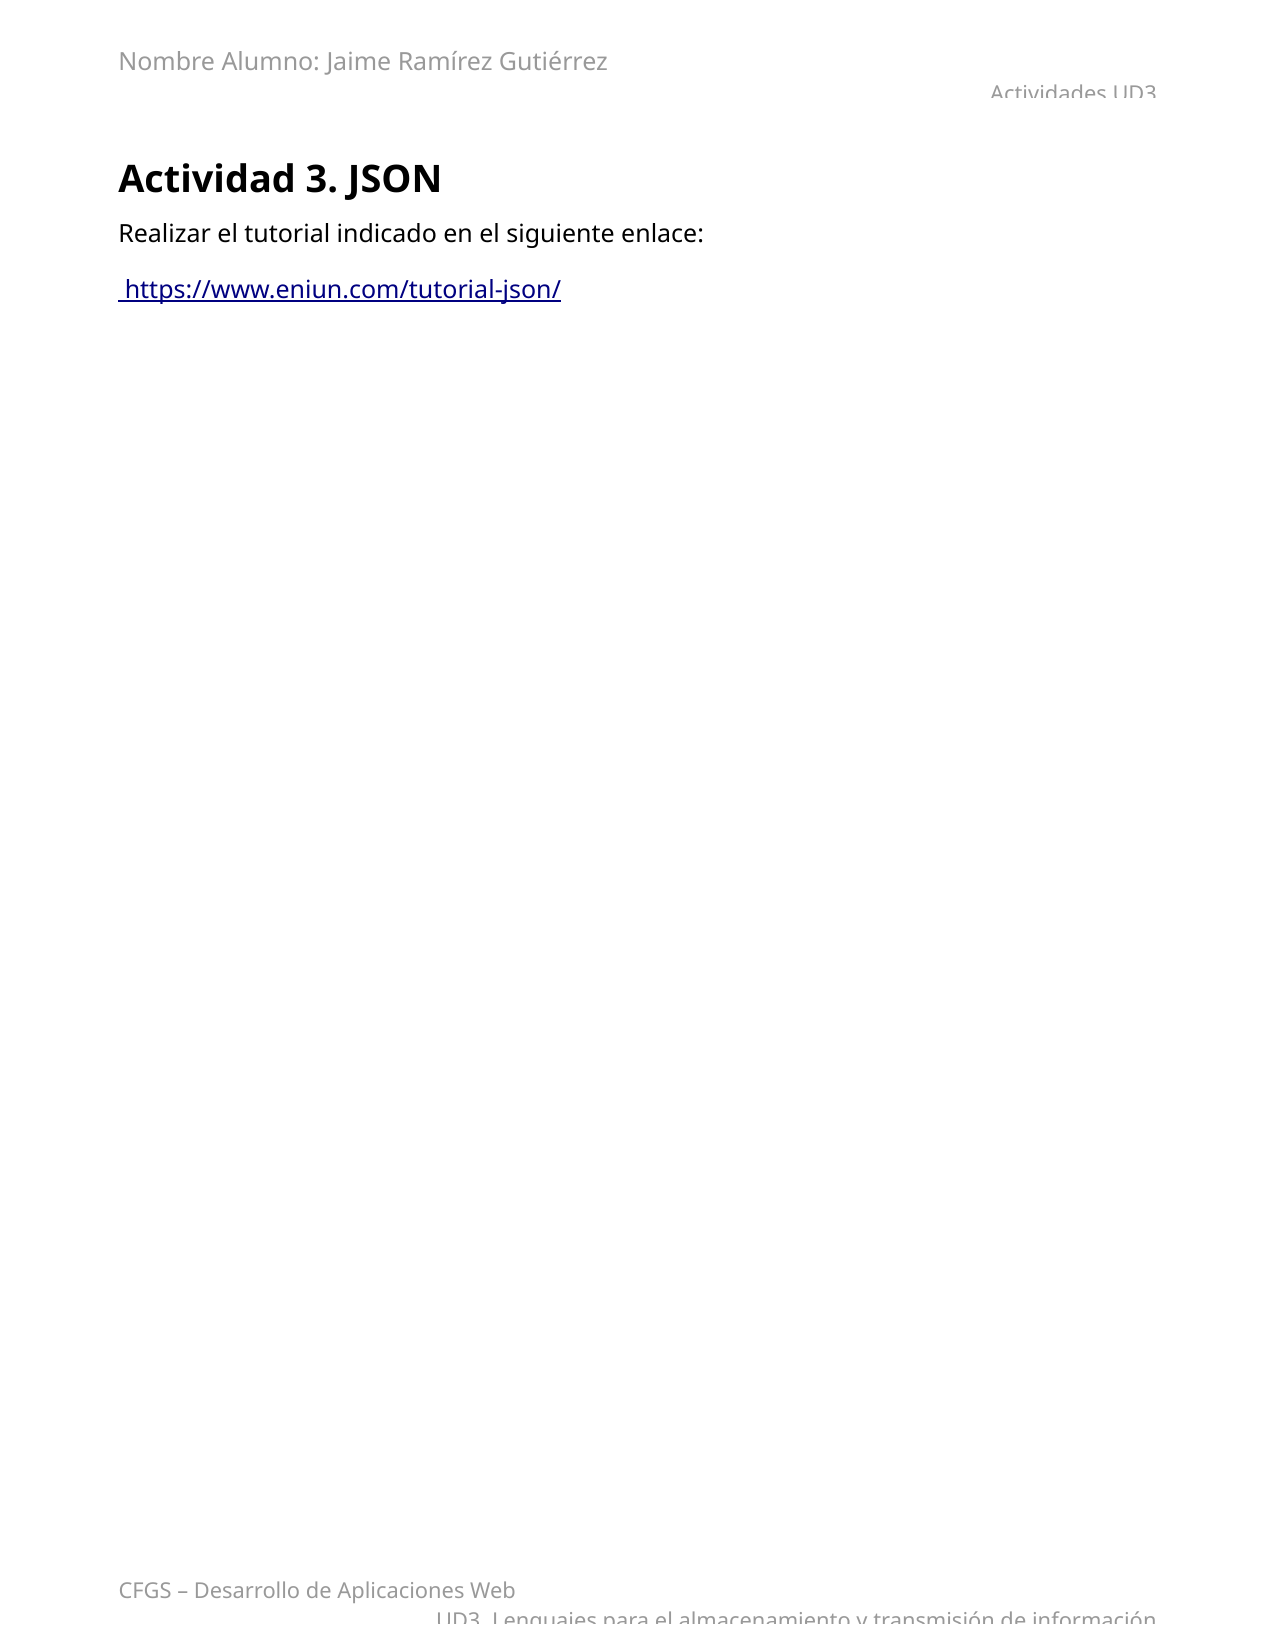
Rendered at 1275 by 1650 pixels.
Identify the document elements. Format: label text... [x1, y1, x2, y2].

text https://www.eniun.com/tutorial-json/ [118, 271, 1157, 305]
text Realizar el tutorial indicado en el siguiente enlace: [118, 216, 1157, 250]
subtitle Actividad 3. JSON [118, 152, 1157, 203]
